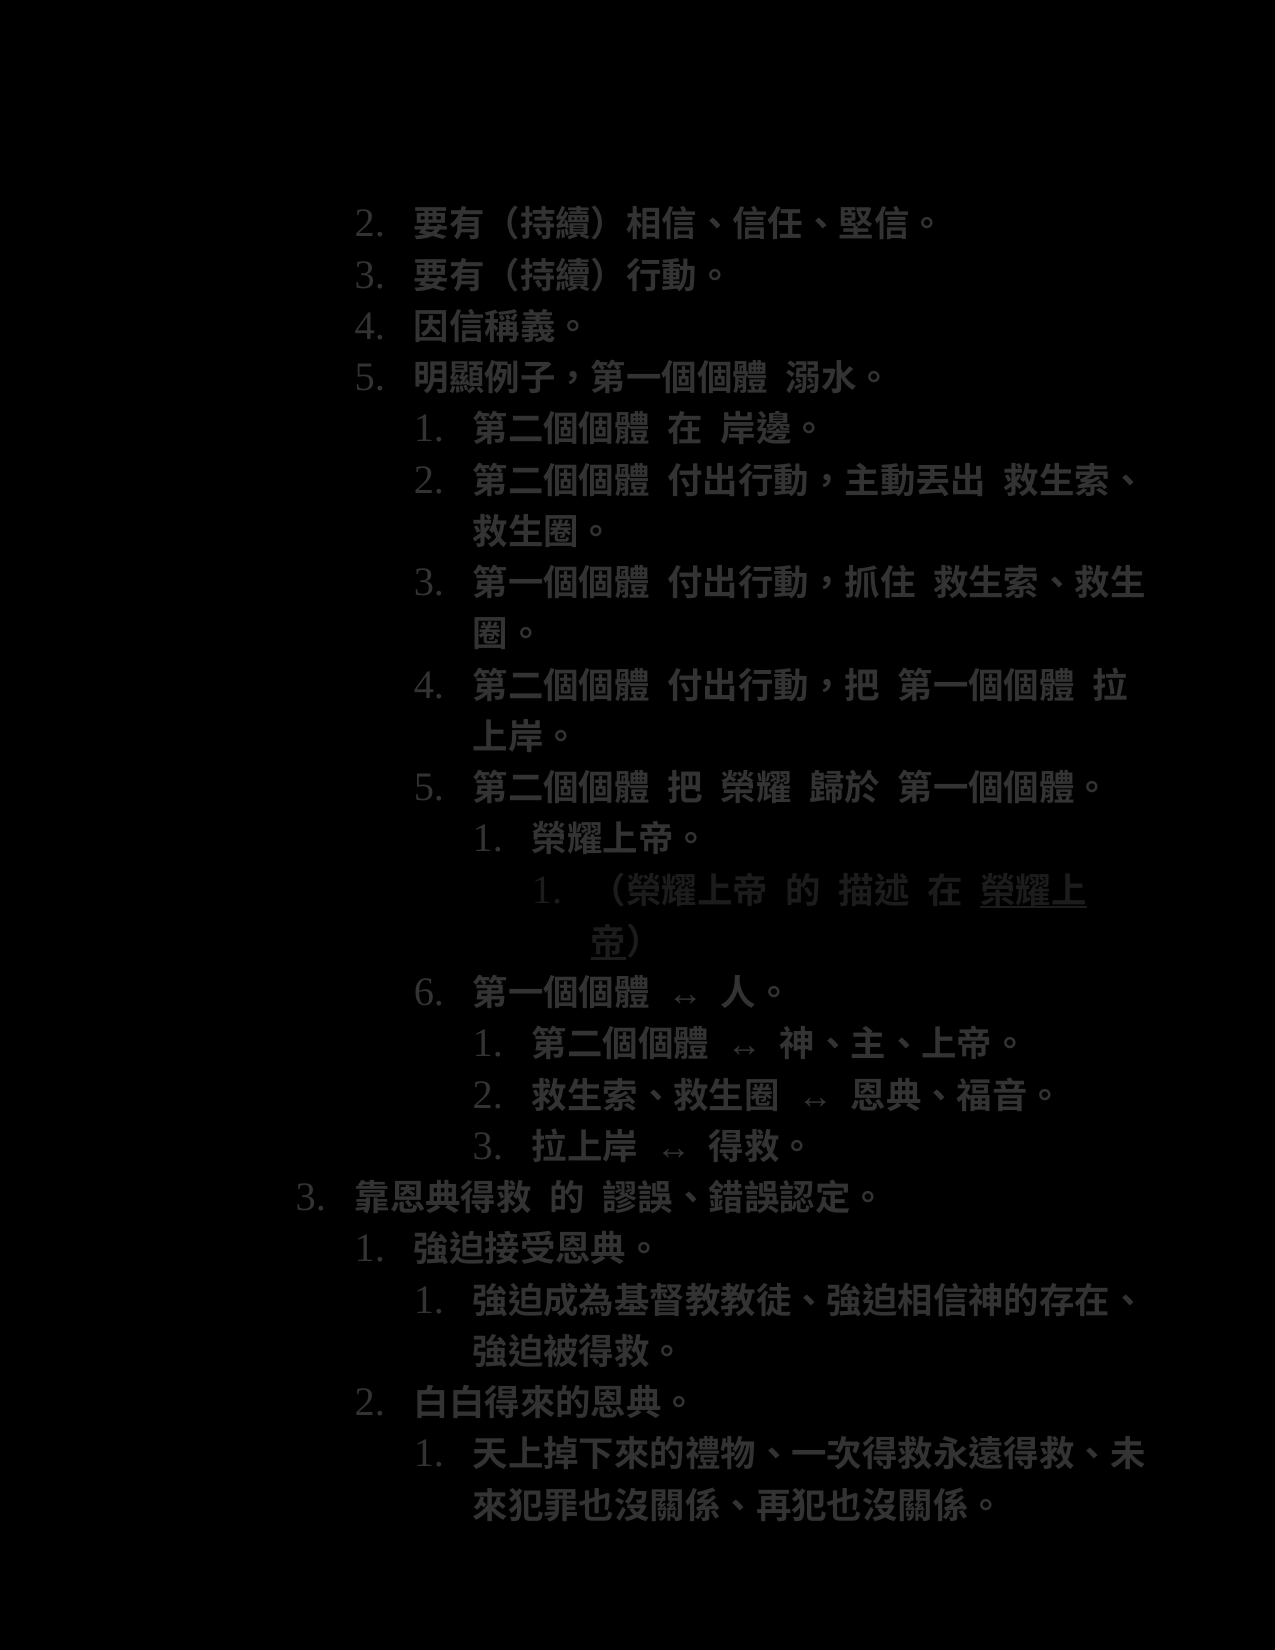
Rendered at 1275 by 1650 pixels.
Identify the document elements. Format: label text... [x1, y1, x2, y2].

list 天上掉下來的禮物、一次得救永遠得救、未來犯罪也沒關係、再犯也沒關係。 [413, 1426, 1157, 1528]
list 第一個個體 ↔ 人。 [413, 964, 1157, 1016]
list 第二個個體 付出行動，把 第一個個體 拉上岸。 [413, 657, 1157, 759]
list 第二個個體 把 榮耀 歸於 第一個個體。 [413, 759, 1157, 811]
list 要有（持續）相信、信任、堅信。 [354, 196, 1157, 247]
list 第二個個體 在 岸邊。 [413, 401, 1157, 452]
list 靠恩典得救 的 謬誤、錯誤認定。 [295, 1169, 1157, 1221]
list 拉上岸 ↔ 得救。 [472, 1118, 1157, 1169]
list 白白得來的恩典。 [354, 1374, 1157, 1426]
list （榮耀上帝 的 描述 在 榮耀上帝） [532, 862, 1157, 964]
list 第二個個體 ↔ 神、主、上帝。 [472, 1016, 1157, 1067]
list 強迫成為基督教教徒、強迫相信神的存在、強迫被得救。 [413, 1272, 1157, 1374]
list 第一個個體 付出行動，抓住 救生索、救生圈。 [413, 554, 1157, 657]
list 第二個個體 付出行動，主動丟出 救生索、救生圈。 [413, 452, 1157, 554]
list 要有（持續）行動。 [354, 247, 1157, 298]
list 因信稱義。 [354, 298, 1157, 349]
list 強迫接受恩典。 [354, 1221, 1157, 1272]
list 救生索、救生圈 ↔ 恩典、福音。 [472, 1067, 1157, 1118]
list 明顯例子，第一個個體 溺水。 [354, 349, 1157, 401]
list 榮耀上帝。 [472, 811, 1157, 862]
